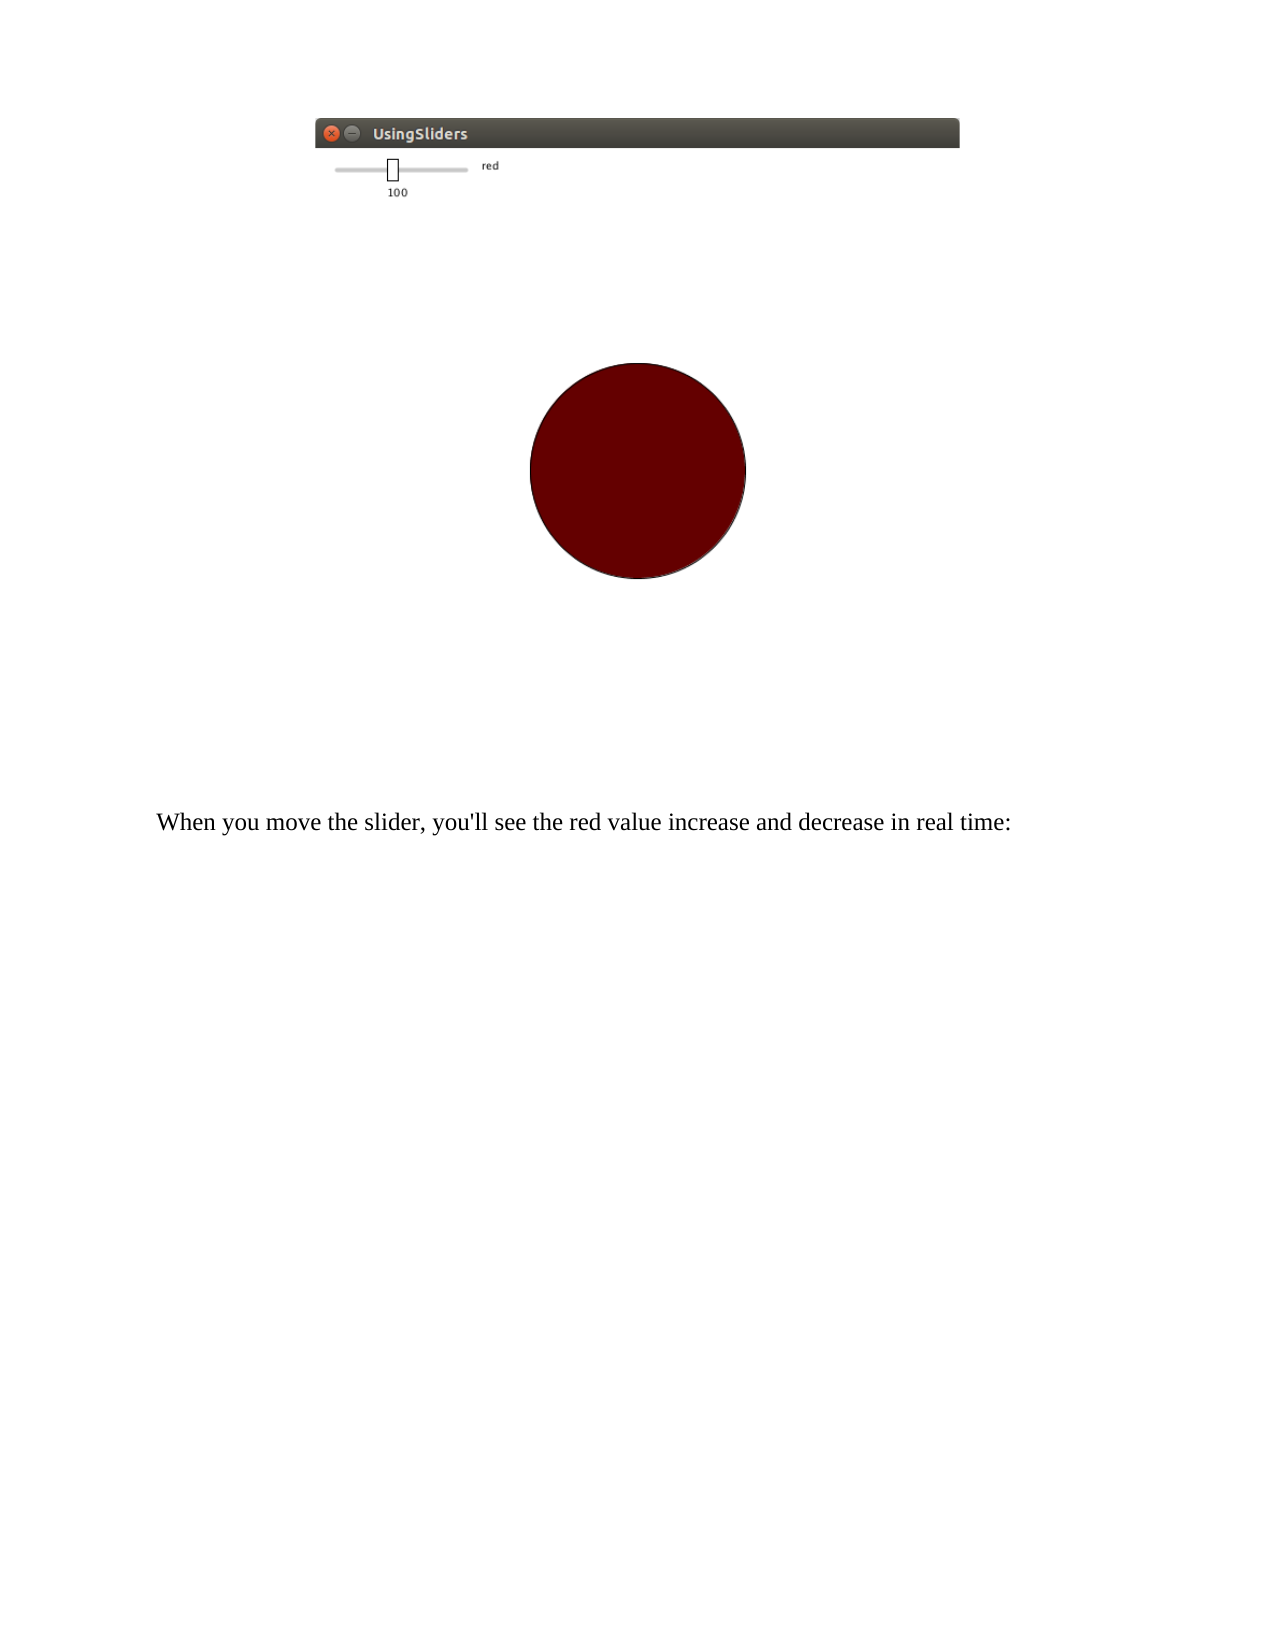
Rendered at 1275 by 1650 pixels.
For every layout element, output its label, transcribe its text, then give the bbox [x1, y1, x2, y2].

picture [315, 118, 960, 793]
text When you move the slider, you'll see the red value increase and decrease in real time: [118, 118, 1156, 836]
